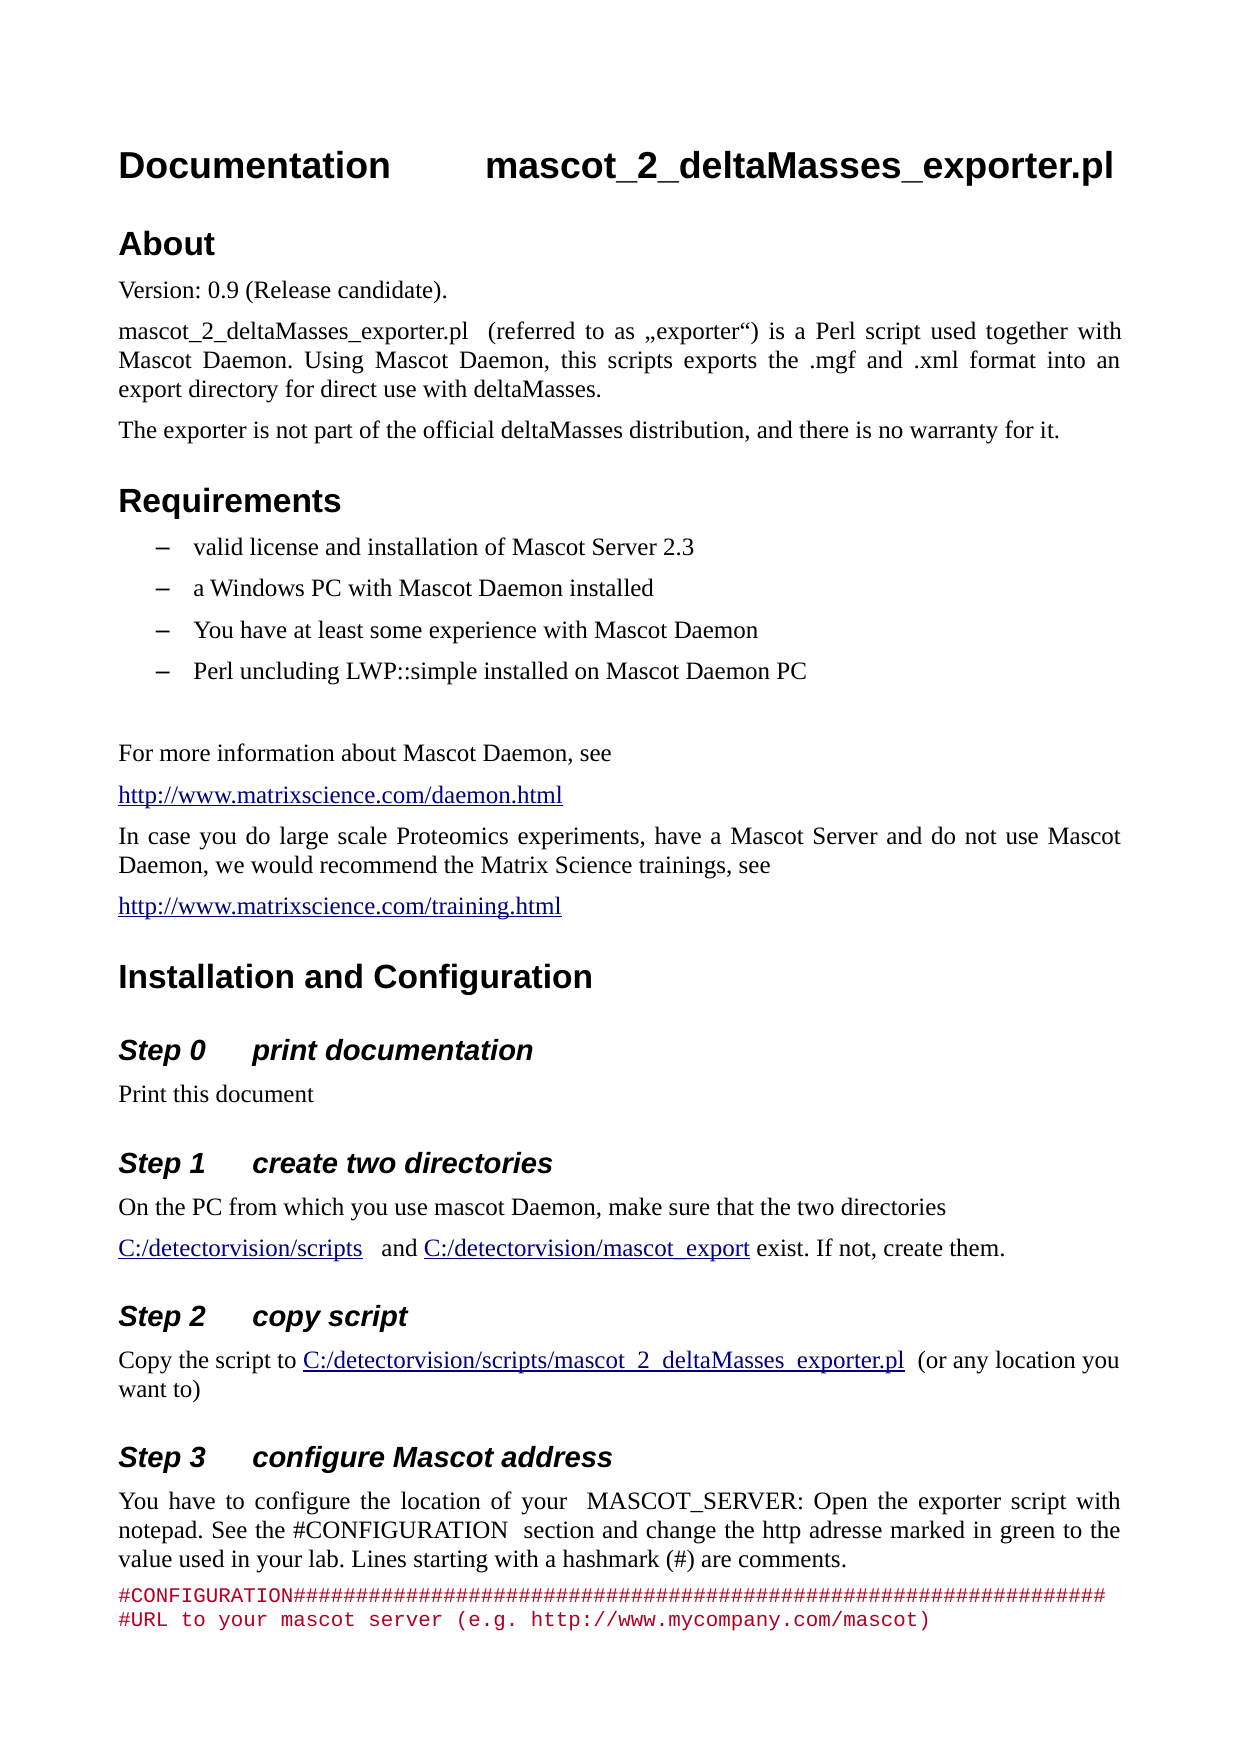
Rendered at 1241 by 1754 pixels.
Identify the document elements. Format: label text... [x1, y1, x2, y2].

list Perl uncluding LWP::simple installed on Mascot Daemon PC [156, 656, 1122, 685]
text mascot_2_deltaMasses_exporter.pl (referred to as „exporter“) is a Perl script used together with Mascot Daemon. Using Mascot Daemon, this scripts exports the .mgf and .xml format into an export directory for direct use with deltaMasses. [118, 316, 1122, 402]
text On the PC from which you use mascot Daemon, make sure that the two directories [118, 1192, 1122, 1221]
text In case you do large scale Proteomics experiments, have a Mascot Server and do not use Mascot Daemon, we would recommend the Matrix Science trainings, see [118, 821, 1122, 878]
subtitle Documentation mascot_2_deltaMasses_exporter.pl [118, 143, 1122, 186]
text The exporter is not part of the official deltaMasses distribution, and there is no warranty for it. [118, 415, 1122, 444]
text For more information about Mascot Daemon, see [118, 738, 1122, 767]
text #CONFIGURATION################################################################# [118, 1585, 1122, 1609]
text http://www.matrixscience.com/daemon.html [118, 780, 1122, 808]
text Version: 0.9 (Release candidate). [118, 275, 1122, 304]
subtitle About [118, 224, 1122, 262]
list valid license and installation of Mascot Server 2.3 [156, 532, 1122, 561]
text You have to configure the location of your MASCOT_SERVER: Open the exporter script with notepad. See the #CONFIGURATION section and change the http adresse marked in green to the value used in your lab. Lines starting with a hashmark (#) are comments. [118, 1486, 1122, 1573]
text Copy the script to C:/detectorvision/scripts/mascot_2_deltaMasses_exporter.pl (or any location you want to) [118, 1345, 1122, 1403]
subtitle Step 2 copy script [118, 1299, 1122, 1333]
subtitle Step 0 print documentation [118, 1033, 1122, 1067]
text #URL to your mascot server (e.g. http://www.mycompany.com/mascot) [118, 1609, 1122, 1632]
list a Windows PC with Mascot Daemon installed [156, 573, 1122, 602]
subtitle Step 1 create two directories [118, 1146, 1122, 1179]
subtitle Requirements [118, 481, 1122, 520]
text http://www.matrixscience.com/training.html [118, 891, 1122, 920]
subtitle Step 3 configure Mascot address [118, 1440, 1122, 1474]
list You have at least some experience with Mascot Daemon [156, 615, 1122, 643]
text Print this document [118, 1079, 1122, 1108]
text C:/detectorvision/scripts and C:/detectorvision/mascot_export exist. If not, create them. [118, 1233, 1122, 1262]
subtitle Installation and Configuration [118, 957, 1122, 996]
